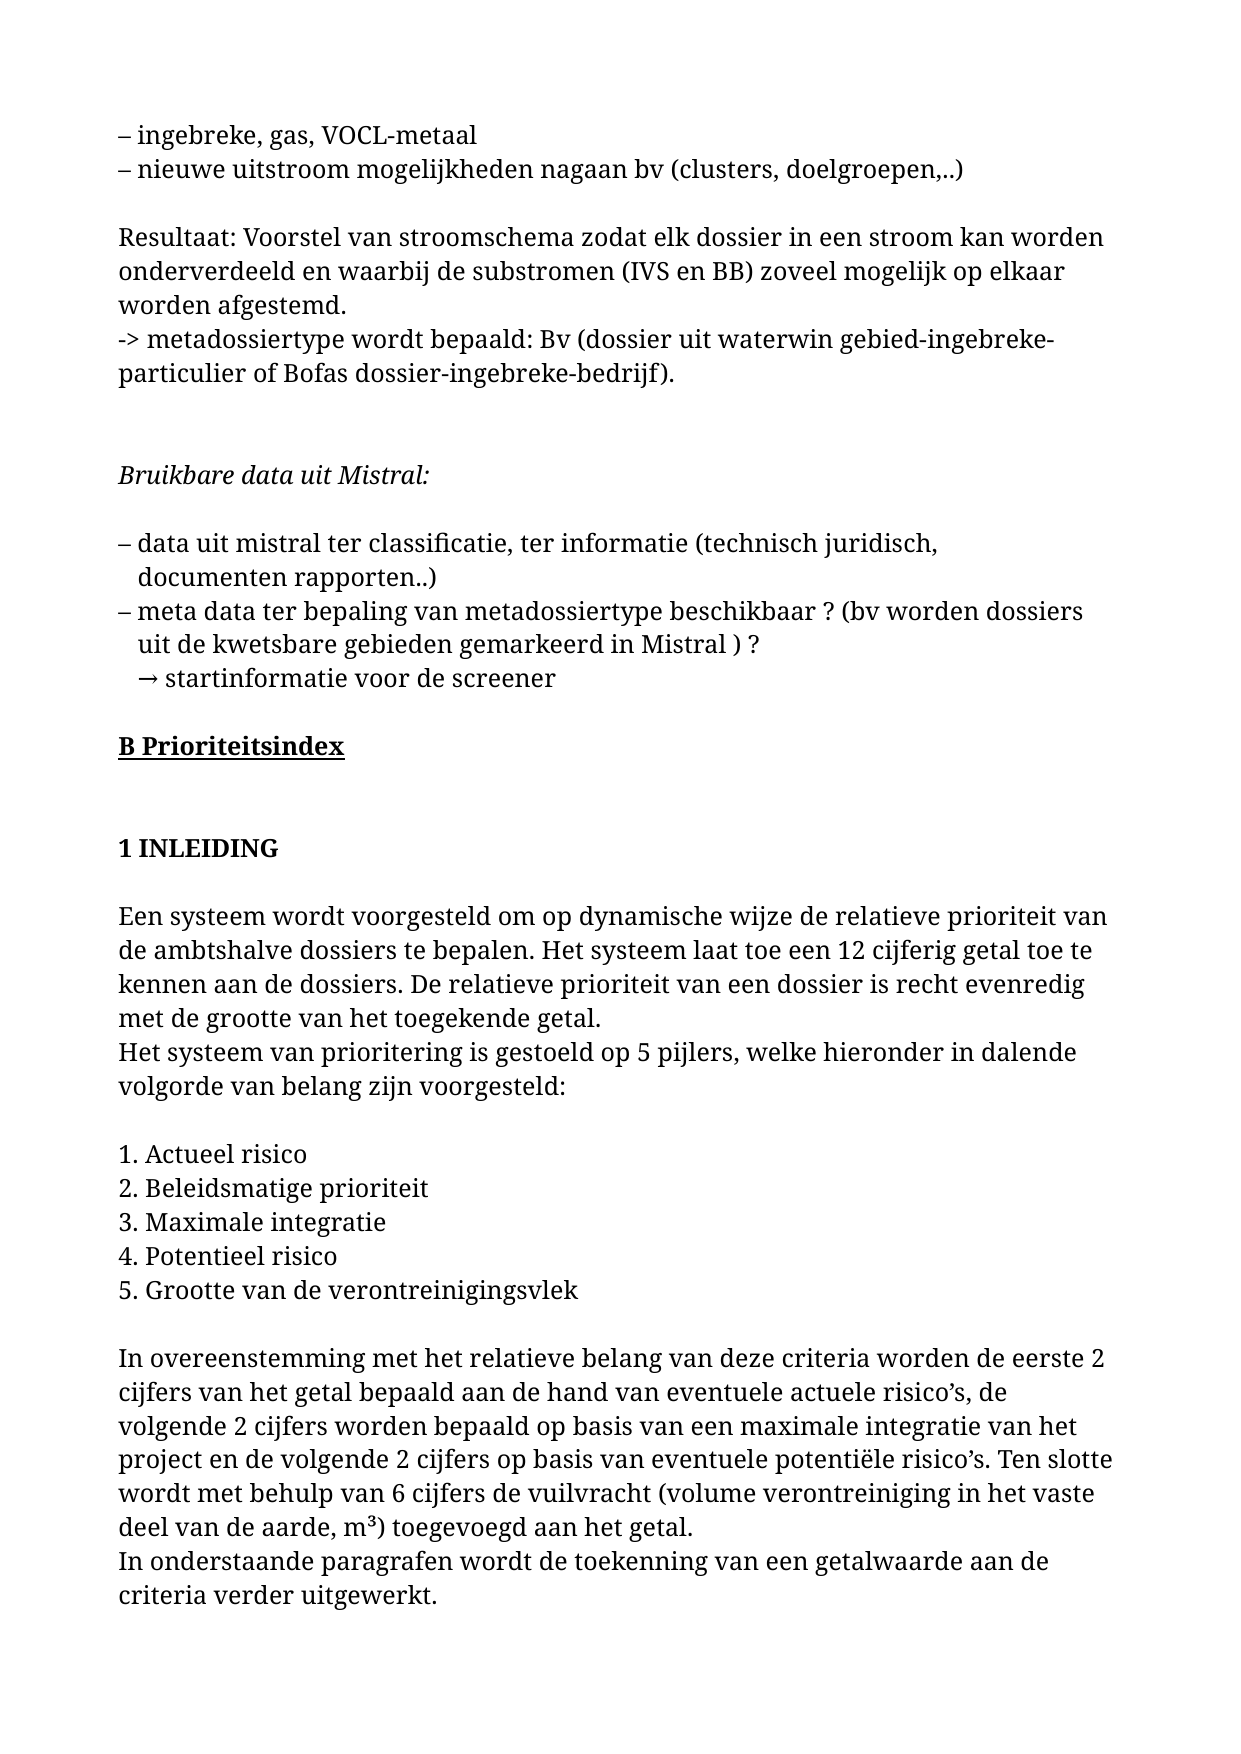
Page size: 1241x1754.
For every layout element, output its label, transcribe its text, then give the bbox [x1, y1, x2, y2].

text 5. Grootte van de verontreinigingsvlek [118, 1273, 1122, 1307]
text Het systeem van prioritering is gestoeld op 5 pijlers, welke hieronder in dalende volgorde van belang zijn voorgesteld: [118, 1035, 1122, 1103]
text In onderstaande paragrafen wordt de toekenning van een getalwaarde aan de criteria verder uitgewerkt. [118, 1544, 1122, 1612]
text 4. Potentieel risico [118, 1239, 1122, 1273]
text 2. Beleidsmatige prioriteit [118, 1171, 1122, 1205]
text – meta data ter bepaling van metadossiertype beschikbaar ? (bv worden dossiers [118, 593, 1122, 627]
text B Prioriteitsindex [118, 729, 1122, 763]
text In overeenstemming met het relatieve belang van deze criteria worden de eerste 2 cijfers van het getal bepaald aan de hand van eventuele actuele risico’s, de volgende 2 cijfers worden bepaald op basis van een maximale integratie van het project en de volgende 2 cijfers op basis van eventuele potentiële risico’s. Ten slotte wordt met behulp van 6 cijfers de vuilvracht (volume verontreiniging in het vaste deel van de aarde, m³) toegevoegd aan het getal. [118, 1341, 1122, 1544]
text – ingebreke, gas, VOCL-metaal [118, 118, 1122, 152]
text -> metadossiertype wordt bepaald: Bv (dossier uit waterwin gebied-ingebreke-particulier of Bofas dossier-ingebreke-bedrijf). [118, 322, 1122, 390]
text 3. Maximale integratie [118, 1205, 1122, 1239]
text 1 INLEIDING [118, 831, 1122, 865]
text – data uit mistral ter classificatie, ter informatie (technisch juridisch, [118, 526, 1122, 559]
text 1. Actueel risico [118, 1137, 1122, 1171]
text uit de kwetsbare gebieden gemarkeerd in Mistral ) ? [118, 627, 1122, 661]
text → startinformatie voor de screener [118, 661, 1122, 695]
text documenten rapporten..) [118, 559, 1122, 593]
text Bruikbare data uit Mistral: [118, 458, 1122, 492]
text Een systeem wordt voorgesteld om op dynamische wijze de relatieve prioriteit van de ambtshalve dossiers te bepalen. Het systeem laat toe een 12 cijferig getal toe te kennen aan de dossiers. De relatieve prioriteit van een dossier is recht evenredig met de grootte van het toegekende getal. [118, 899, 1122, 1035]
text – nieuwe uitstroom mogelijkheden nagaan bv (clusters, doelgroepen,..) [118, 152, 1122, 186]
text Resultaat: Voorstel van stroomschema zodat elk dossier in een stroom kan worden onderverdeeld en waarbij de substromen (IVS en BB) zoveel mogelijk op elkaar worden afgestemd. [118, 220, 1122, 322]
